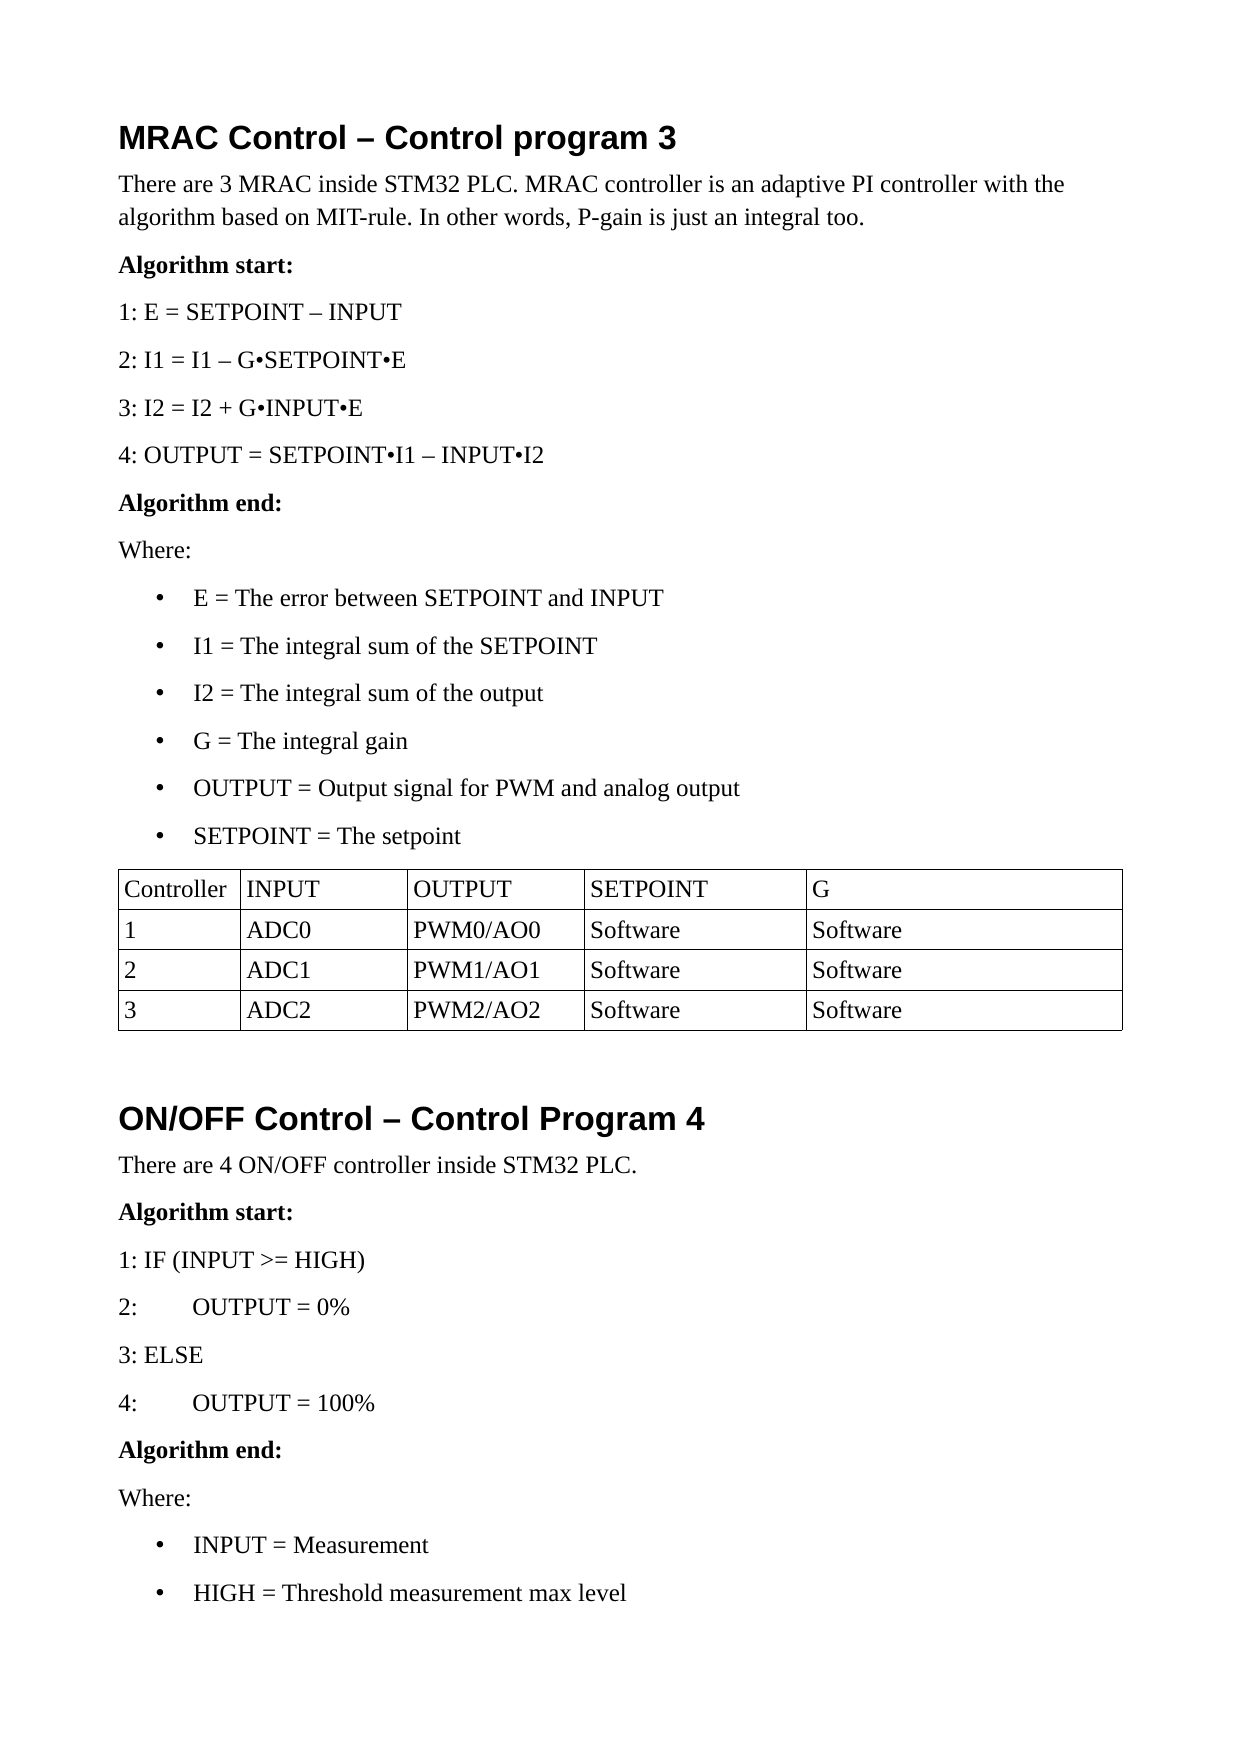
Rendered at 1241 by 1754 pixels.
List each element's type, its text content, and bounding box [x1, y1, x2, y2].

text Where: [118, 1483, 1122, 1512]
text There are 4 ON/OFF controller inside STM32 PLC. [118, 1150, 1122, 1178]
text 3: ELSE [118, 1340, 1122, 1369]
table_header OUTPUT [408, 870, 584, 909]
table_cell PWM1/AO1 [408, 950, 584, 990]
list I2 = The integral sum of the output [156, 678, 1122, 707]
table_cell 2 [119, 950, 240, 990]
table_header Controller [119, 870, 240, 909]
table_cell Software [807, 991, 1122, 1030]
table_cell ADC0 [241, 910, 407, 949]
text 4: OUTPUT = SETPOINT•I1 – INPUT•I2 [118, 440, 1122, 469]
text Algorithm end: [118, 488, 1122, 517]
list HIGH = Threshold measurement max level [156, 1578, 1122, 1607]
text Algorithm end: [118, 1435, 1122, 1464]
subtitle MRAC Control – Control program 3 [118, 118, 1122, 157]
list INPUT = Measurement [156, 1531, 1122, 1559]
table_cell ADC2 [241, 991, 407, 1030]
text 3: I2 = I2 + G•INPUT•E [118, 393, 1122, 421]
table_cell Software [585, 910, 806, 949]
table_cell Software [585, 991, 806, 1030]
table_cell 1 [119, 910, 240, 949]
table_cell 3 [119, 991, 240, 1030]
text 1: IF (INPUT >= HIGH) [118, 1245, 1122, 1274]
text Algorithm start: [118, 250, 1122, 279]
table_cell Software [807, 910, 1122, 949]
text 4: OUTPUT = 100% [118, 1388, 1122, 1416]
list SETPOINT = The setpoint [156, 821, 1122, 850]
table_cell PWM2/AO2 [408, 991, 584, 1030]
table_header INPUT [241, 870, 407, 909]
text There are 3 MRAC inside STM32 PLC. MRAC controller is an adaptive PI controller with the algorithm based on MIT-rule. In other words, P-gain is just an integral too. [118, 169, 1122, 231]
table_cell PWM0/AO0 [408, 910, 584, 949]
list G = The integral gain [156, 726, 1122, 755]
text 1: E = SETPOINT – INPUT [118, 297, 1122, 326]
subtitle ON/OFF Control – Control Program 4 [118, 1098, 1122, 1137]
table_cell Software [807, 950, 1122, 990]
table_cell ADC1 [241, 950, 407, 990]
list OUTPUT = Output signal for PWM and analog output [156, 773, 1122, 802]
table_header SETPOINT [585, 870, 806, 909]
list I1 = The integral sum of the SETPOINT [156, 631, 1122, 659]
text Where: [118, 536, 1122, 564]
table_header G [807, 870, 1122, 909]
text Algorithm start: [118, 1197, 1122, 1226]
text 2: OUTPUT = 0% [118, 1292, 1122, 1321]
text 2: I1 = I1 – G•SETPOINT•E [118, 345, 1122, 374]
list E = The error between SETPOINT and INPUT [156, 583, 1122, 612]
table_cell Software [585, 950, 806, 990]
